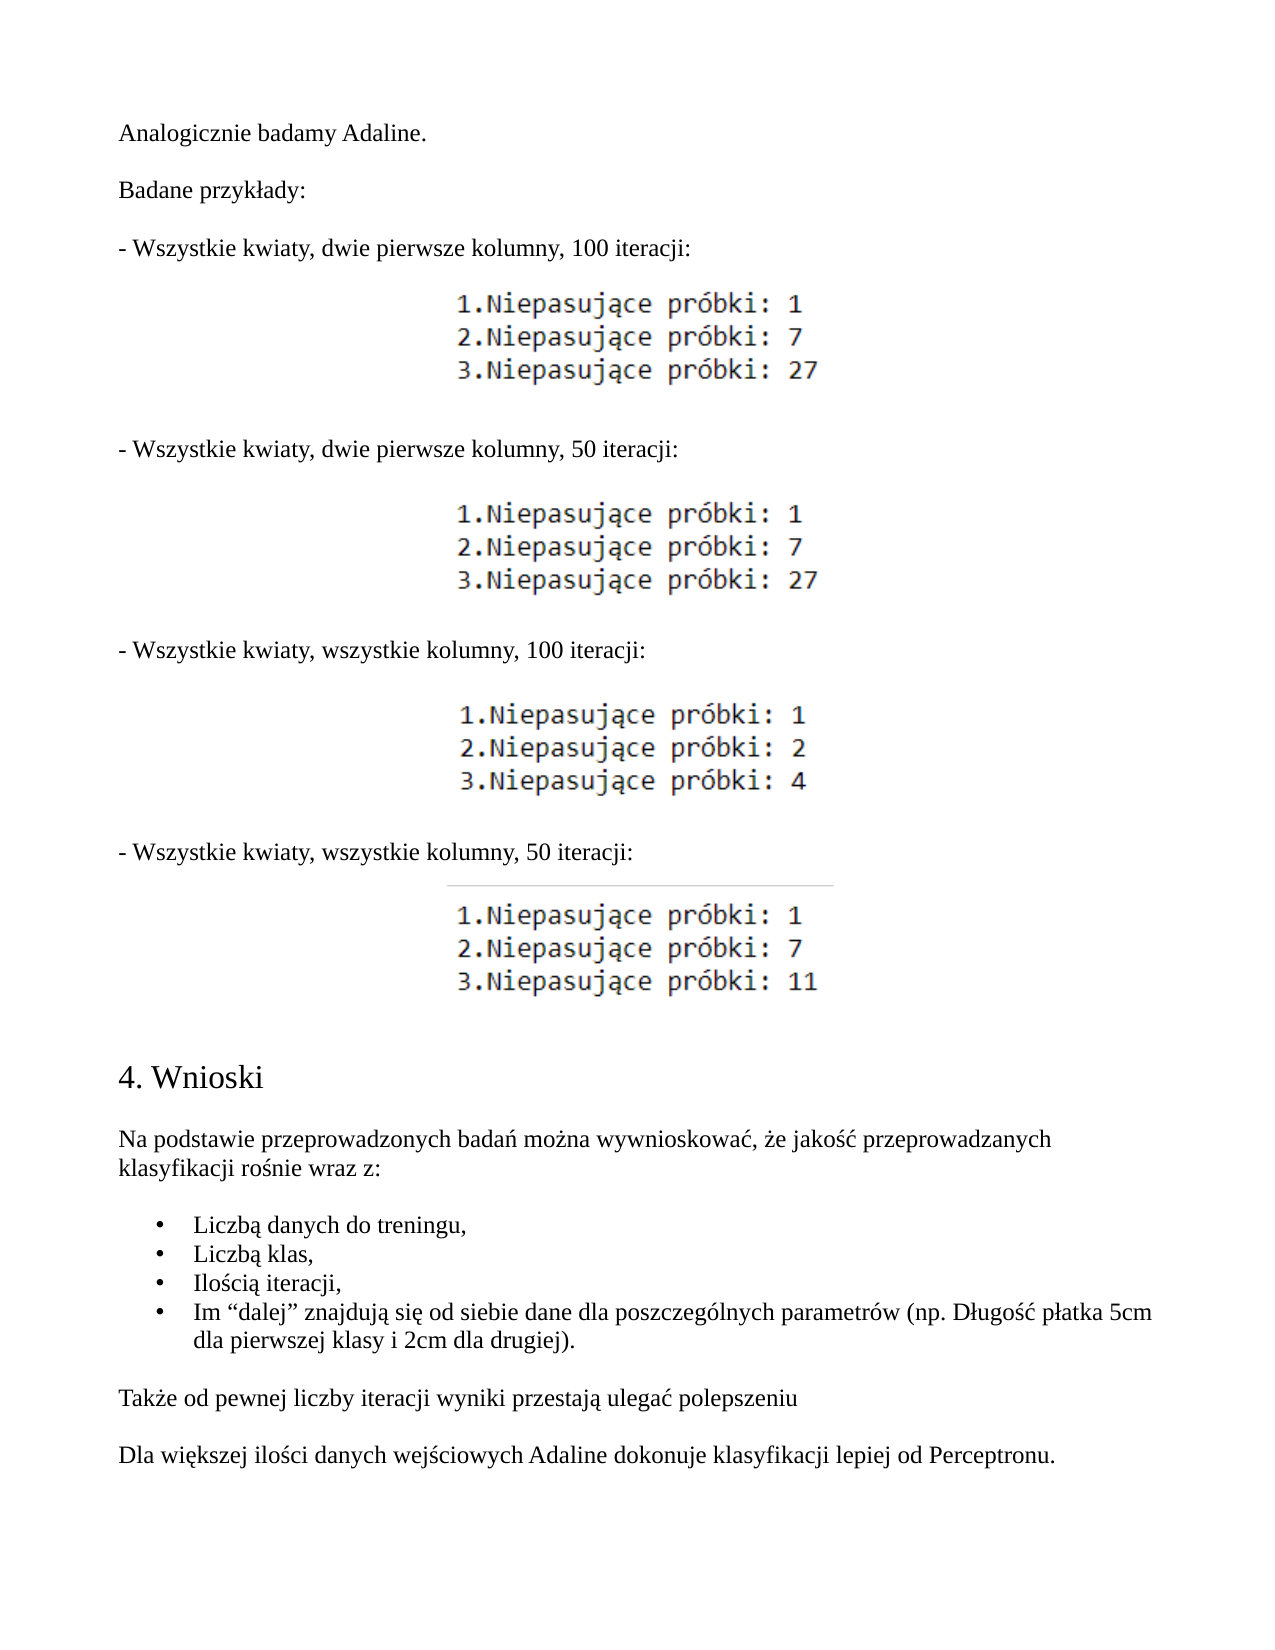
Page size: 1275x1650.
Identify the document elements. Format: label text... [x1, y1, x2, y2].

list Liczbą danych do treningu, [156, 1211, 1157, 1239]
picture [450, 694, 825, 807]
text 4. Wnioski [118, 1057, 1157, 1096]
list Ilością iteracji, [156, 1268, 1157, 1297]
text Na podstawie przeprowadzonych badań można wywnioskować, że jakość przeprowadzanych klasyfikacji rośnie wraz z: [118, 1124, 1157, 1182]
text - Wszystkie kwiaty, wszystkie kolumny, 50 iteracji: [118, 837, 1157, 866]
picture [433, 275, 842, 401]
list Liczbą klas, [156, 1239, 1157, 1268]
text Dla większej ilości danych wejściowych Adaline dokonuje klasyfikacji lepiej od Perceptronu. [118, 1441, 1157, 1469]
list Im “dalej” znajdują się od siebie dane dla poszczególnych parametrów (np. Długość płatka 5cm dla pierwszej klasy i 2cm dla drugiej). [156, 1297, 1157, 1354]
text Badane przykłady: [118, 176, 1157, 204]
picture [433, 485, 842, 611]
picture [441, 885, 834, 1006]
text - Wszystkie kwiaty, dwie pierwsze kolumny, 100 iteracji: [118, 233, 1157, 262]
text Analogicznie badamy Adaline. [118, 118, 1157, 147]
text - Wszystkie kwiaty, dwie pierwsze kolumny, 50 iteracji: [118, 434, 1157, 463]
text - Wszystkie kwiaty, wszystkie kolumny, 100 iteracji: [118, 636, 1157, 664]
text Także od pewnej liczby iteracji wyniki przestają ulegać polepszeniu [118, 1383, 1157, 1412]
